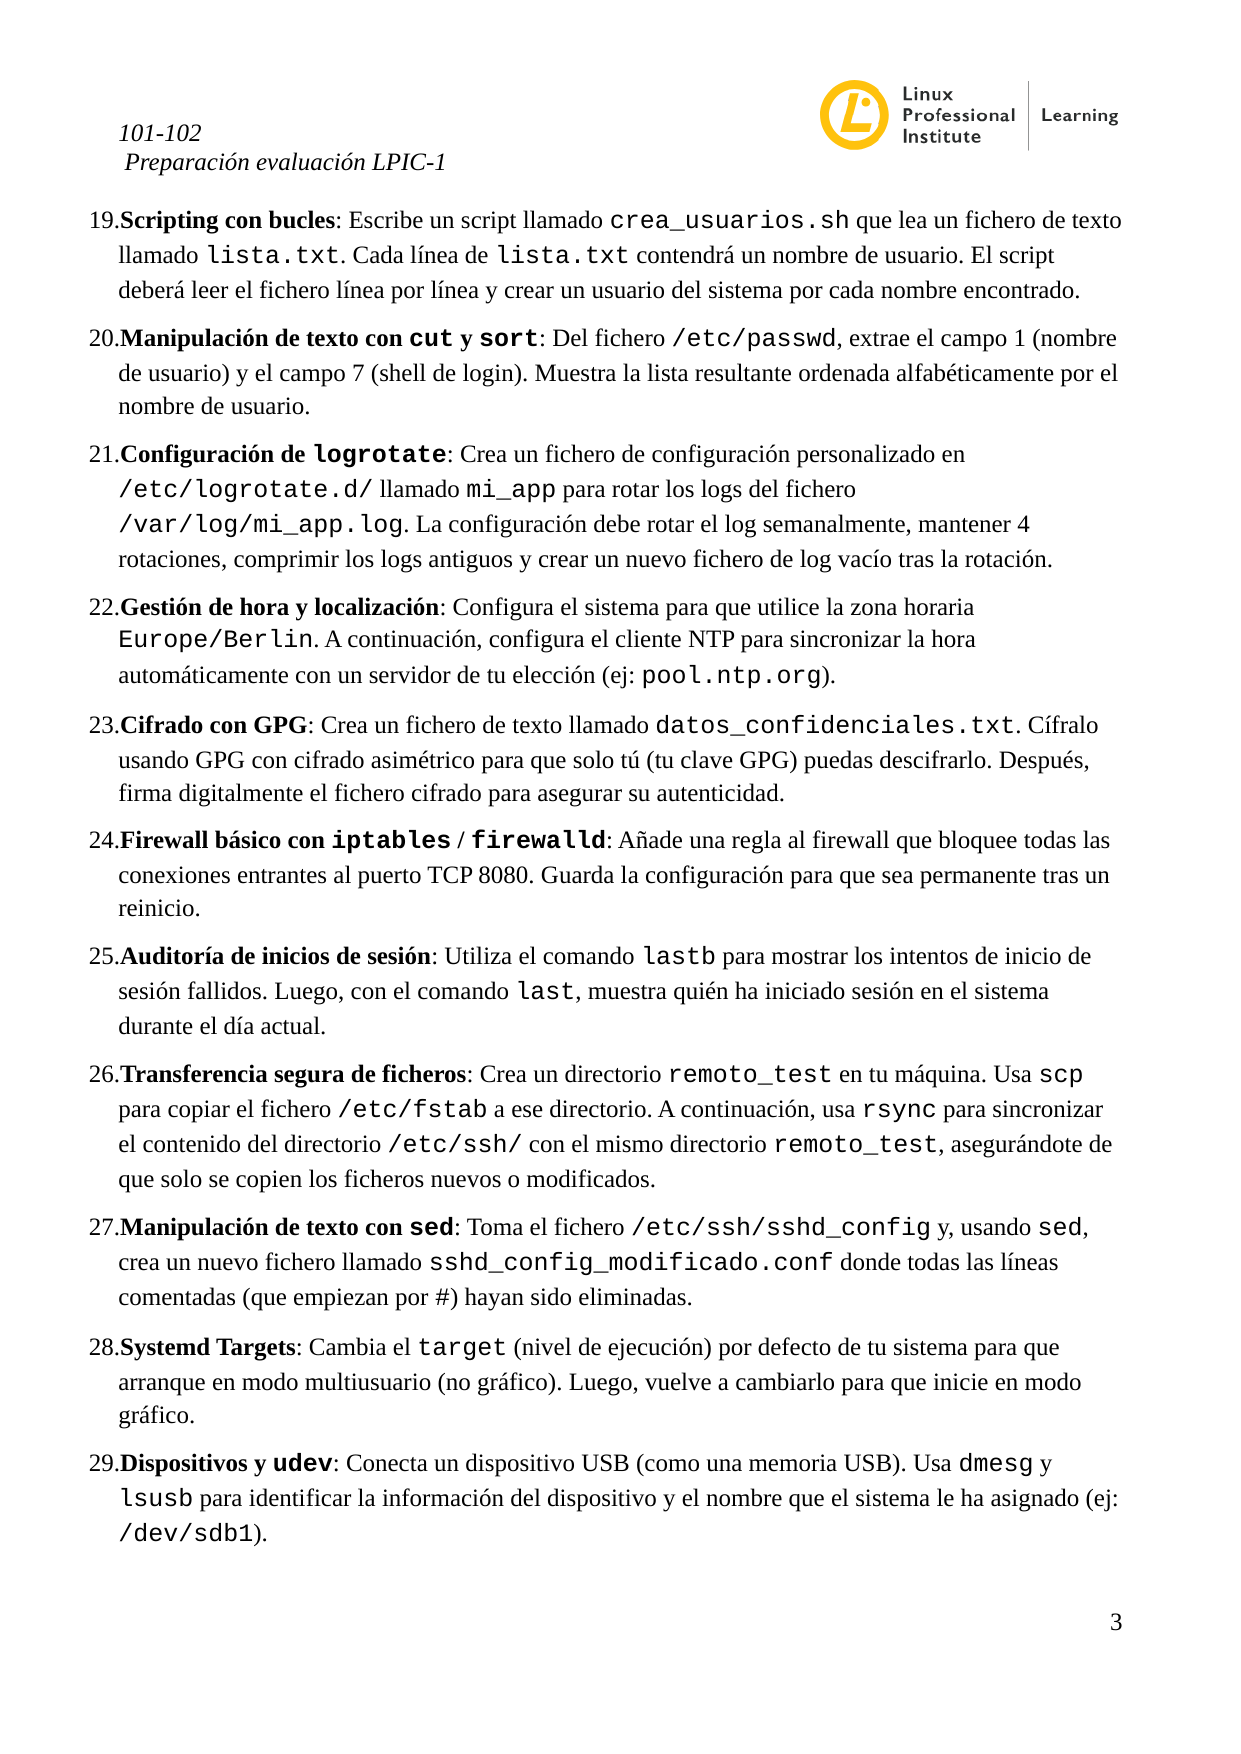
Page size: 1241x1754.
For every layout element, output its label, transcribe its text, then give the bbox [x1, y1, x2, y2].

picture [819, 79, 1119, 151]
list Gestión de hora y localización: Configura el sistema para que utilice la zona horaria Europe/Berlin. A continuación, configura el cliente NTP para sincronizar la hora automáticamente con un servidor de tu elección (ej: pool.ntp.org). [118, 592, 1122, 691]
list Scripting con bucles: Escribe un script llamado crea_usuarios.sh que lea un fichero de texto llamado lista.txt. Cada línea de lista.txt contendrá un nombre de usuario. El script deberá leer el fichero línea por línea y crear un usuario del sistema por cada nombre encontrado. [118, 205, 1122, 304]
list Auditoría de inicios de sesión: Utiliza el comando lastb para mostrar los intentos de inicio de sesión fallidos. Luego, con el comando last, muestra quién ha iniciado sesión en el sistema durante el día actual. [118, 941, 1122, 1040]
list Dispositivos y udev: Conecta un dispositivo USB (como una memoria USB). Usa dmesg y lsusb para identificar la información del dispositivo y el nombre que el sistema le ha asignado (ej: /dev/sdb1). [118, 1448, 1122, 1549]
list Transferencia segura de ficheros: Crea un directorio remoto_test en tu máquina. Usa scp para copiar el fichero /etc/fstab a ese directorio. A continuación, usa rsync para sincronizar el contenido del directorio /etc/ssh/ con el mismo directorio remoto_test, asegurándote de que solo se copien los ficheros nuevos o modificados. [118, 1059, 1122, 1193]
list Systemd Targets: Cambia el target (nivel de ejecución) por defecto de tu sistema para que arranque en modo multiusuario (no gráfico). Luego, vuelve a cambiarlo para que inicie en modo gráfico. [118, 1332, 1122, 1429]
list Firewall básico con iptables / firewalld: Añade una regla al firewall que bloquee todas las conexiones entrantes al puerto TCP 8080. Guarda la configuración para que sea permanente tras un reinicio. [118, 825, 1122, 922]
list Configuración de logrotate: Crea un fichero de configuración personalizado en /etc/logrotate.d/ llamado mi_app para rotar los logs del fichero /var/log/mi_app.log. La configuración debe rotar el log semanalmente, mantener 4 rotaciones, comprimir los logs antiguos y crear un nuevo fichero de log vacío tras la rotación. [118, 439, 1122, 573]
list Manipulación de texto con sed: Toma el fichero /etc/ssh/sshd_config y, usando sed, crea un nuevo fichero llamado sshd_config_modificado.conf donde todas las líneas comentadas (que empiezan por #) hayan sido eliminadas. [118, 1212, 1122, 1313]
list Manipulación de texto con cut y sort: Del fichero /etc/passwd, extrae el campo 1 (nombre de usuario) y el campo 7 (shell de login). Muestra la lista resultante ordenada alfabéticamente por el nombre de usuario. [118, 323, 1122, 420]
list Cifrado con GPG: Crea un fichero de texto llamado datos_confidenciales.txt. Cífralo usando GPG con cifrado asimétrico para que solo tú (tu clave GPG) puedas descifrarlo. Después, firma digitalmente el fichero cifrado para asegurar su autenticidad. [118, 710, 1122, 807]
